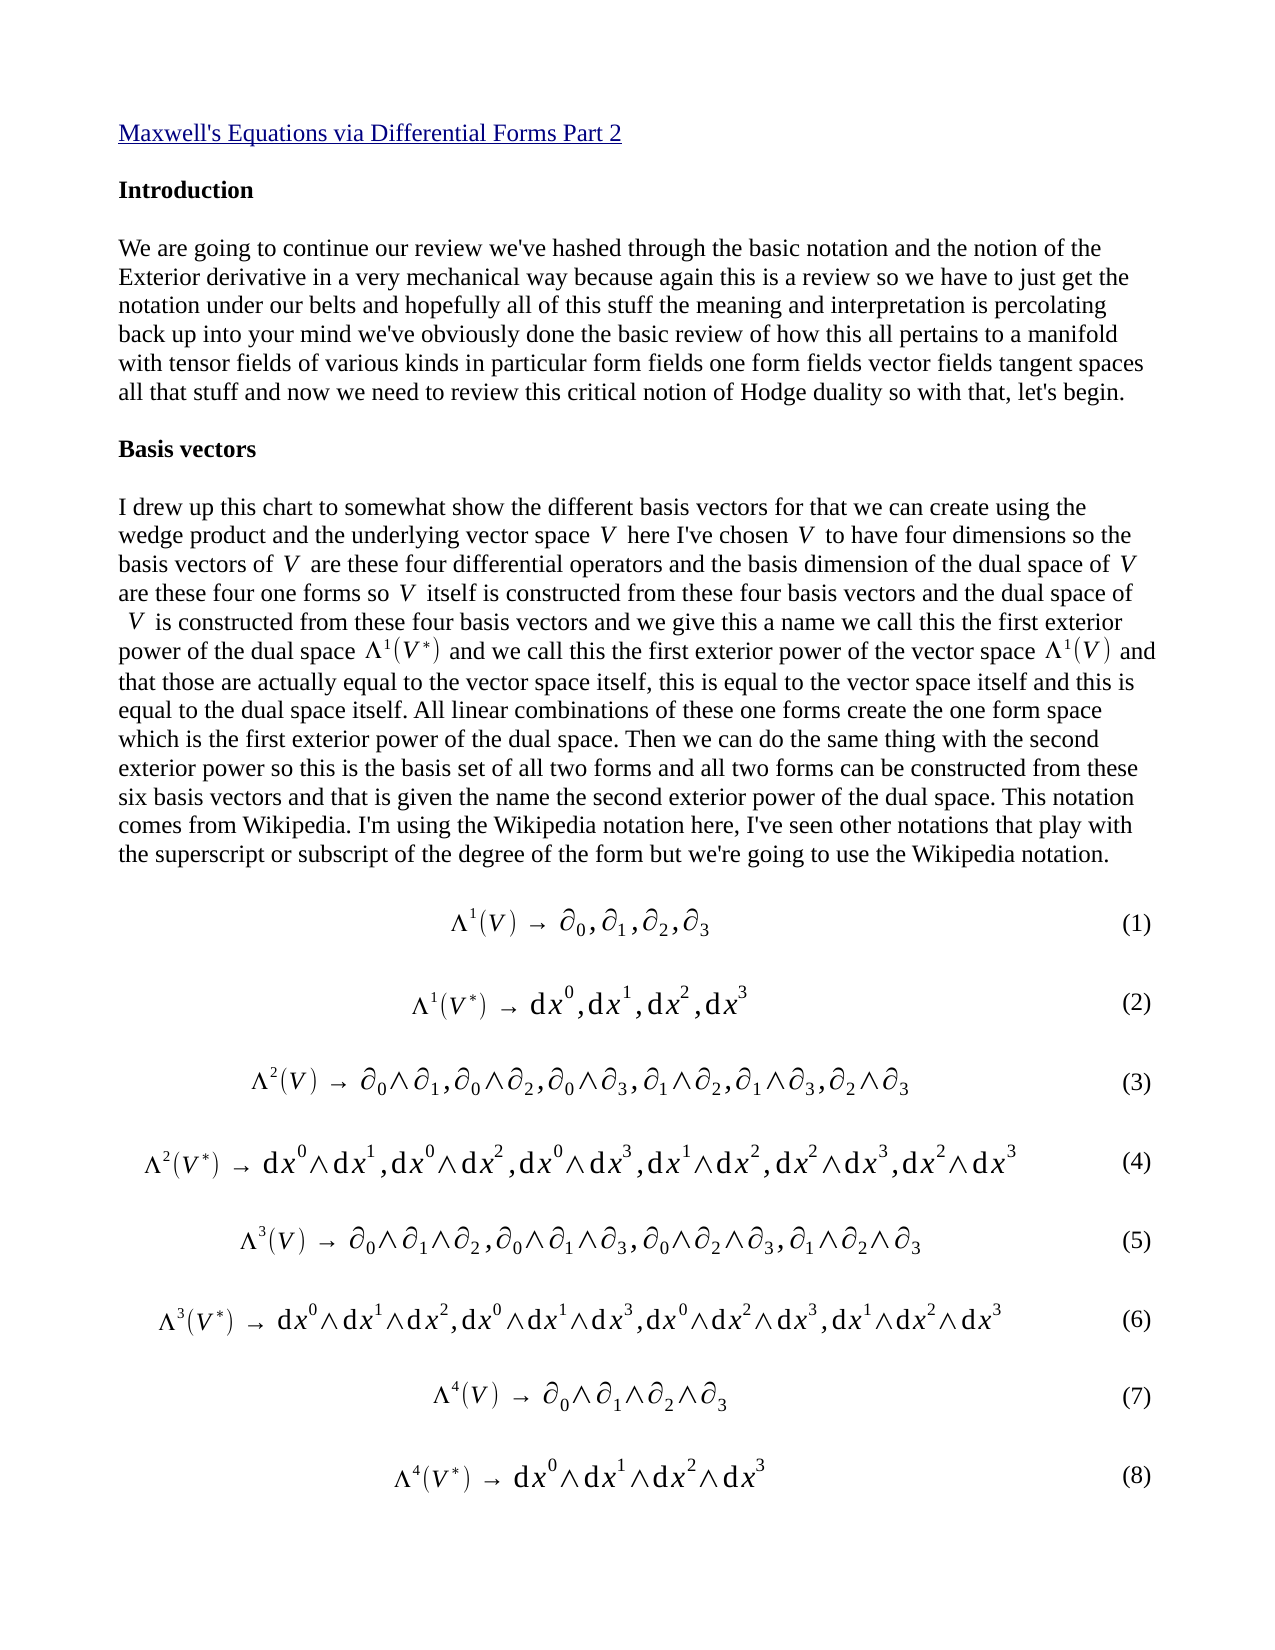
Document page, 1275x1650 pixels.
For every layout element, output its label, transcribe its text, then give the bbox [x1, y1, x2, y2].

text Basis vectors [118, 434, 1157, 463]
table_header → [118, 897, 1041, 947]
table_header → [118, 1449, 1041, 1500]
table_header (6) [1041, 1294, 1157, 1343]
table_header (8) [1041, 1449, 1157, 1500]
table_header → [118, 1135, 1041, 1186]
table_header (2) [1041, 976, 1157, 1027]
table_header → [118, 1215, 1041, 1265]
text Introduction [118, 176, 1157, 204]
text Maxwell's Equations via Differential Forms Part 2 [118, 118, 1157, 147]
table_header → [118, 1294, 1041, 1343]
table_header → [118, 976, 1041, 1027]
table_header (7) [1041, 1371, 1157, 1420]
table_header (4) [1041, 1135, 1157, 1186]
table_header (5) [1041, 1215, 1157, 1265]
table_header (3) [1041, 1056, 1157, 1106]
table_header → [118, 1056, 1041, 1106]
table_header (1) [1041, 897, 1157, 947]
table_header → [118, 1371, 1041, 1420]
text I drew up this chart to somewhat show the different basis vectors for that we can create using the wedge product and the underlying vector spacehere I've chosento have four dimensions so the basis vectors ofare these four differential operators and the basis dimension of the dual space of are these four one forms soitself is constructed from these four basis vectors and the dual space ofis constructed from these four basis vectors and we give this a name we call this the first exterior power of the dual spaceand we call this the first exterior power of the vector spaceand that those are actually equal to the vector space itself, this is equal to the vector space itself and this is equal to the dual space itself. All linear combinations of these one forms create the one form space which is the first exterior power of the dual space. Then we can do the same thing with the second exterior power so this is the basis set of all two forms and all two forms can be constructed from these six basis vectors and that is given the name the second exterior power of the dual space. This notation comes from Wikipedia. I'm using the Wikipedia notation here, I've seen other notations that play with the superscript or subscript of the degree of the form but we're going to use the Wikipedia notation. [118, 492, 1157, 868]
text We are going to continue our review we've hashed through the basic notation and the notion of the Exterior derivative in a very mechanical way because again this is a review so we have to just get the notation under our belts and hopefully all of this stuff the meaning and interpretation is percolating back up into your mind we've obviously done the basic review of how this all pertains to a manifold with tensor fields of various kinds in particular form fields one form fields vector fields tangent spaces all that stuff and now we need to review this critical notion of Hodge duality so with that, let's begin. [118, 233, 1157, 406]
